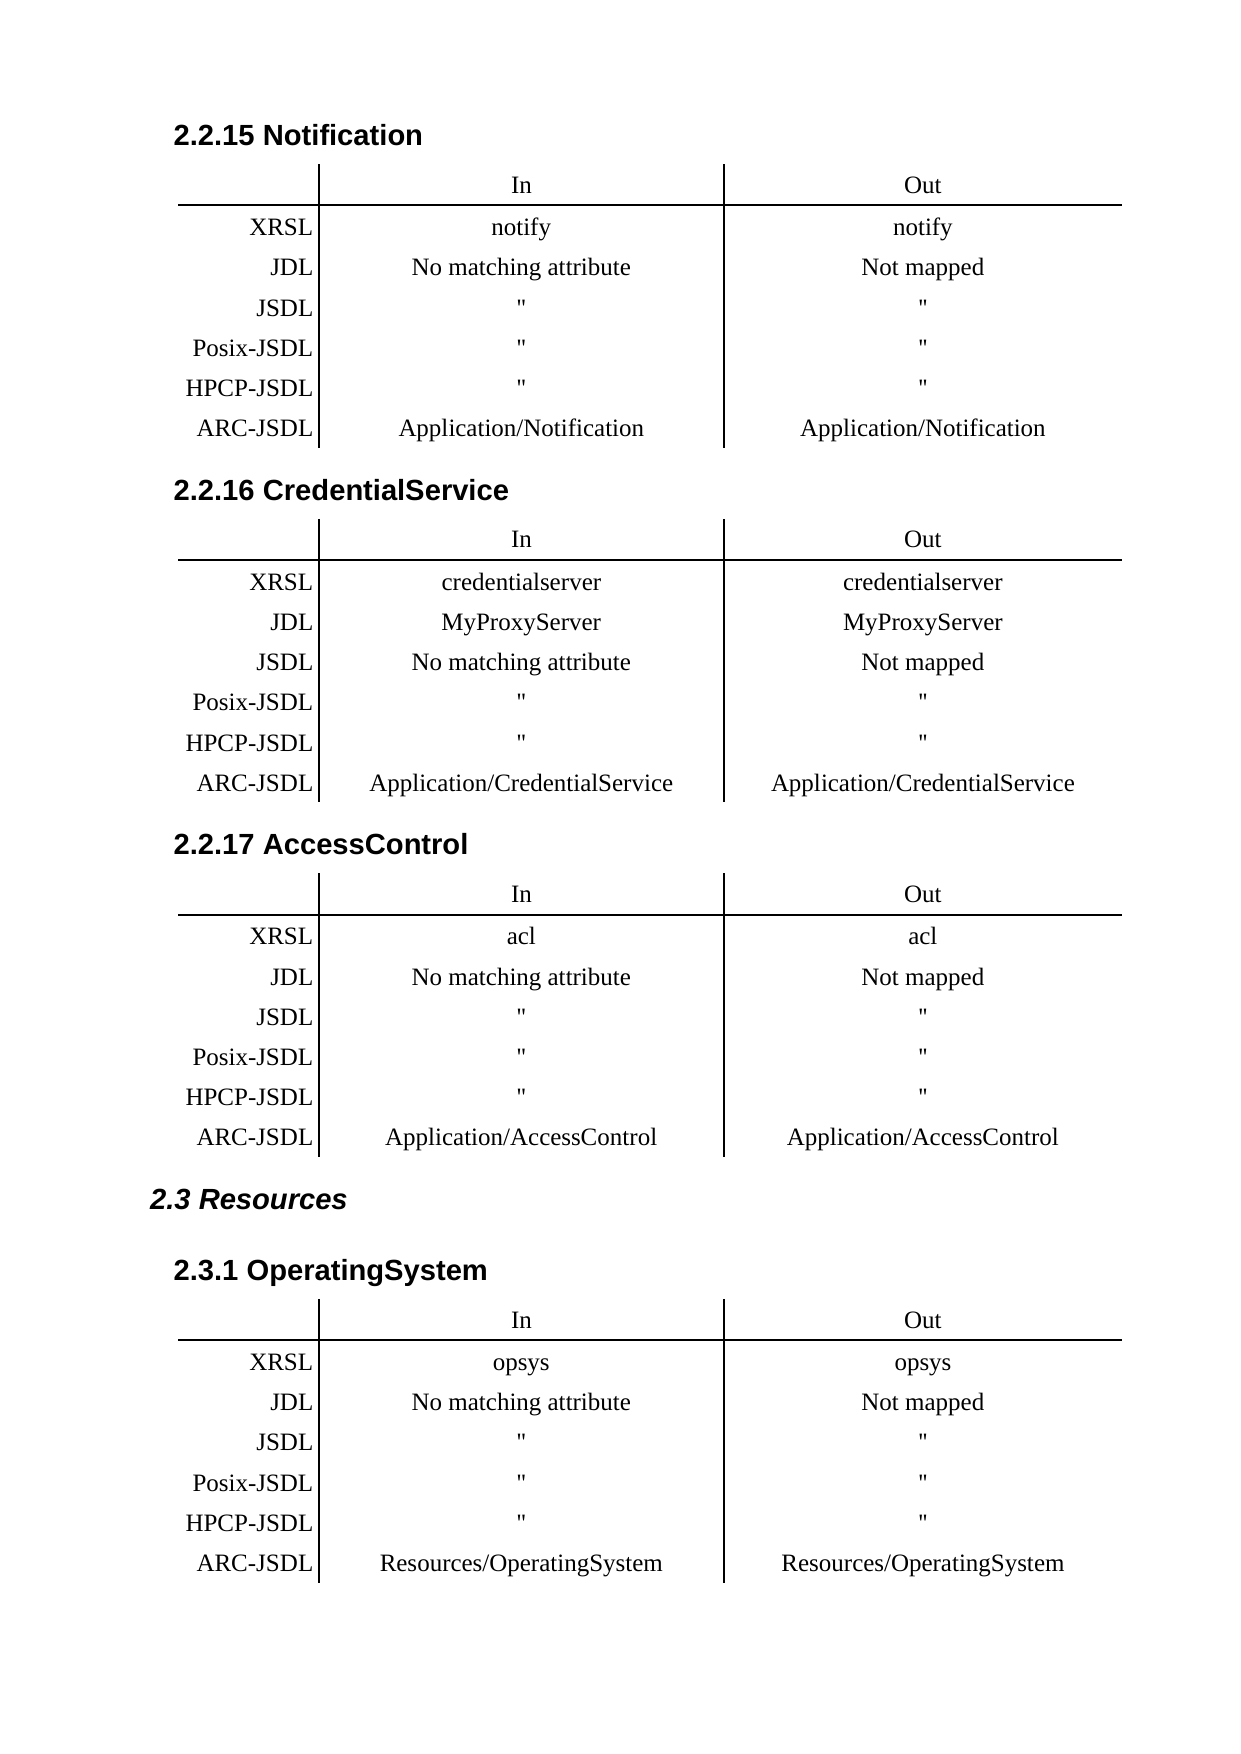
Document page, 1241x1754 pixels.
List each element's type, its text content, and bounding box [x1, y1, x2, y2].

table_cell JSDL [178, 996, 318, 1036]
table_cell JDL [178, 956, 318, 996]
table_cell Resources/OperatingSystem [320, 1542, 723, 1582]
table_cell JSDL [178, 641, 318, 682]
table_cell XRSL [178, 206, 318, 247]
table_cell opsys [725, 1341, 1122, 1381]
table_header [178, 1299, 318, 1339]
table_cell '' [320, 327, 723, 367]
table_cell Not mapped [725, 247, 1122, 287]
table_cell '' [725, 996, 1122, 1036]
table_header [178, 519, 318, 559]
table_cell '' [725, 1036, 1122, 1076]
table_cell HPCP-JSDL [178, 1076, 318, 1117]
table_cell Posix-JSDL [178, 682, 318, 722]
table_cell '' [320, 1422, 723, 1462]
table_cell '' [320, 1462, 723, 1502]
table_cell JDL [178, 247, 318, 287]
table_cell JSDL [178, 1422, 318, 1462]
table_cell credentialserver [725, 561, 1122, 601]
table_cell MyProxyServer [320, 601, 723, 641]
table_cell '' [725, 1076, 1122, 1117]
table_cell '' [725, 722, 1122, 762]
table_cell '' [320, 1076, 723, 1117]
table_cell XRSL [178, 916, 318, 956]
table_cell JDL [178, 601, 318, 641]
table_header In [320, 519, 723, 559]
table_cell JDL [178, 1381, 318, 1422]
table_cell Application/CredentialService [320, 762, 723, 802]
table_cell '' [725, 367, 1122, 407]
table_cell ARC-JSDL [178, 1117, 318, 1157]
table_header Out [725, 1299, 1122, 1339]
table_header Out [725, 873, 1122, 913]
table_cell Resources/OperatingSystem [725, 1542, 1122, 1582]
table_cell notify [725, 206, 1122, 247]
table_header In [320, 1299, 723, 1339]
table_header In [320, 873, 723, 913]
table_cell '' [320, 1036, 723, 1076]
table_cell Not mapped [725, 1381, 1122, 1422]
table_cell Posix-JSDL [178, 1036, 318, 1076]
table_cell Posix-JSDL [178, 1462, 318, 1502]
table_cell ARC-JSDL [178, 1542, 318, 1582]
table_cell XRSL [178, 1341, 318, 1381]
table_cell '' [320, 996, 723, 1036]
table_cell '' [725, 1502, 1122, 1542]
table_header Out [725, 164, 1122, 204]
table_header [178, 164, 318, 204]
table_cell Application/Notification [725, 408, 1122, 448]
table_cell Application/CredentialService [725, 762, 1122, 802]
table_cell No matching attribute [320, 641, 723, 682]
table_header [178, 873, 318, 913]
table_cell '' [725, 682, 1122, 722]
table_cell acl [725, 916, 1122, 956]
table_cell '' [725, 287, 1122, 327]
table_cell '' [320, 682, 723, 722]
table_cell ARC-JSDL [178, 762, 318, 802]
table_cell '' [320, 1502, 723, 1542]
table_cell HPCP-JSDL [178, 722, 318, 762]
table_cell Posix-JSDL [178, 327, 318, 367]
table_cell No matching attribute [320, 956, 723, 996]
table_header In [320, 164, 723, 204]
table_cell Not mapped [725, 956, 1122, 996]
table_cell HPCP-JSDL [178, 367, 318, 407]
table_cell credentialserver [320, 561, 723, 601]
table_cell No matching attribute [320, 247, 723, 287]
table_cell Application/AccessControl [725, 1117, 1122, 1157]
table_cell '' [320, 367, 723, 407]
table_cell notify [320, 206, 723, 247]
table_cell '' [725, 327, 1122, 367]
table_cell MyProxyServer [725, 601, 1122, 641]
table_cell opsys [320, 1341, 723, 1381]
table_cell HPCP-JSDL [178, 1502, 318, 1542]
table_header Out [725, 519, 1122, 559]
table_cell XRSL [178, 561, 318, 601]
table_cell Not mapped [725, 641, 1122, 682]
subtitle OperatingSystem [165, 1253, 1122, 1286]
table_cell No matching attribute [320, 1381, 723, 1422]
table_cell '' [725, 1462, 1122, 1502]
table_cell acl [320, 916, 723, 956]
table_cell Application/AccessControl [320, 1117, 723, 1157]
table_cell JSDL [178, 287, 318, 327]
table_cell Application/Notification [320, 408, 723, 448]
table_cell '' [725, 1422, 1122, 1462]
table_cell ARC-JSDL [178, 408, 318, 448]
table_cell '' [320, 722, 723, 762]
table_cell '' [320, 287, 723, 327]
